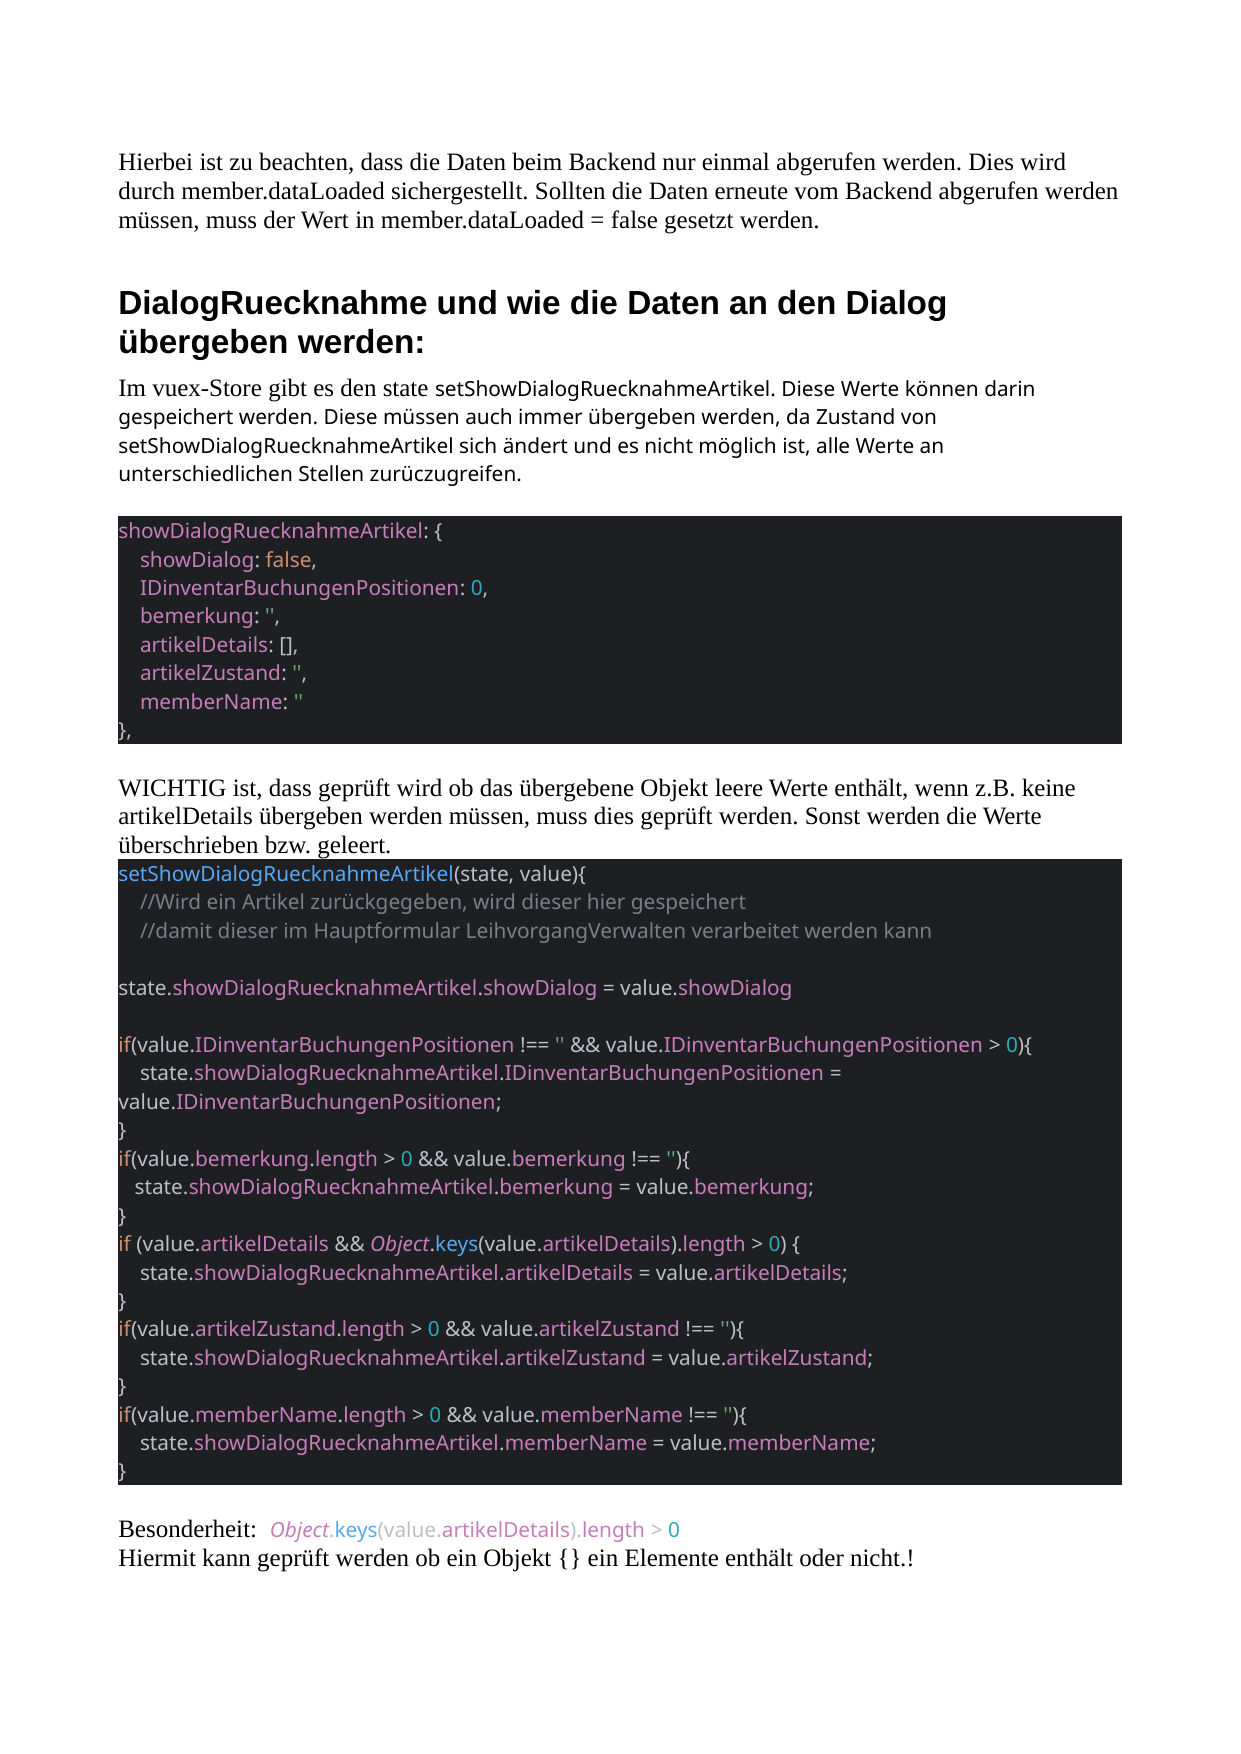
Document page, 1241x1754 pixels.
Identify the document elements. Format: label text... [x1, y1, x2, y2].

text showDialogRuecknahmeArtikel: { showDialog: false, IDinventarBuchungenPositionen: 0, bemerkung: '', artikelDetails: [], artikelZustand: '', memberName: '' }, [118, 516, 1122, 744]
subtitle DialogRuecknahme und wie die Daten an den Dialog übergeben werden: [118, 283, 1122, 360]
text setShowDialogRuecknahmeArtikel(state, value){ //Wird ein Artikel zurückgegeben, wird dieser hier gespeichert //damit dieser im Hauptformular LeihvorgangVerwalten verarbeitet werden kann state.showDialogRuecknahmeArtikel.showDialog = value.showDialog if(value.IDinventarBuchungenPositionen !== '' && value.IDinventarBuchungenPositionen > 0){ state.showDialogRuecknahmeArtikel.IDinventarBuchungenPositionen = value.IDinventarBuchungenPositionen; } if(value.bemerkung.length > 0 && value.bemerkung !== ''){ state.showDialogRuecknahmeArtikel.bemerkung = value.bemerkung; } if (value.artikelDetails && Object.keys(value.artikelDetails).length > 0) { state.showDialogRuecknahmeArtikel.artikelDetails = value.artikelDetails; } if(value.artikelZustand.length > 0 && value.artikelZustand !== ''){ state.showDialogRuecknahmeArtikel.artikelZustand = value.artikelZustand; } if(value.memberName.length > 0 && value.memberName !== ''){ state.showDialogRuecknahmeArtikel.memberName = value.memberName; } [118, 859, 1122, 1485]
text Im vuex-Store gibt es den state setShowDialogRuecknahmeArtikel. Diese Werte können darin gespeichert werden. Diese müssen auch immer übergeben werden, da Zustand von setShowDialogRuecknahmeArtikel sich ändert und es nicht möglich ist, alle Werte an unterschiedlichen Stellen zurüczugreifen. [118, 373, 1122, 488]
text WICHTIG ist, dass geprüft wird ob das übergebene Objekt leere Werte enthält, wenn z.B. keine artikelDetails übergeben werden müssen, muss dies geprüft werden. Sonst werden die Werte überschrieben bzw. geleert. [118, 773, 1122, 859]
text Besonderheit: Object.keys(value.artikelDetails).length > 0 [118, 1514, 1122, 1543]
text Hiermit kann geprüft werden ob ein Objekt {} ein Elemente enthält oder nicht.! [118, 1543, 1122, 1572]
text Hierbei ist zu beachten, dass die Daten beim Backend nur einmal abgerufen werden. Dies wird durch member.dataLoaded sichergestellt. Sollten die Daten erneute vom Backend abgerufen werden müssen, muss der Wert in member.dataLoaded = false gesetzt werden. [118, 147, 1122, 234]
